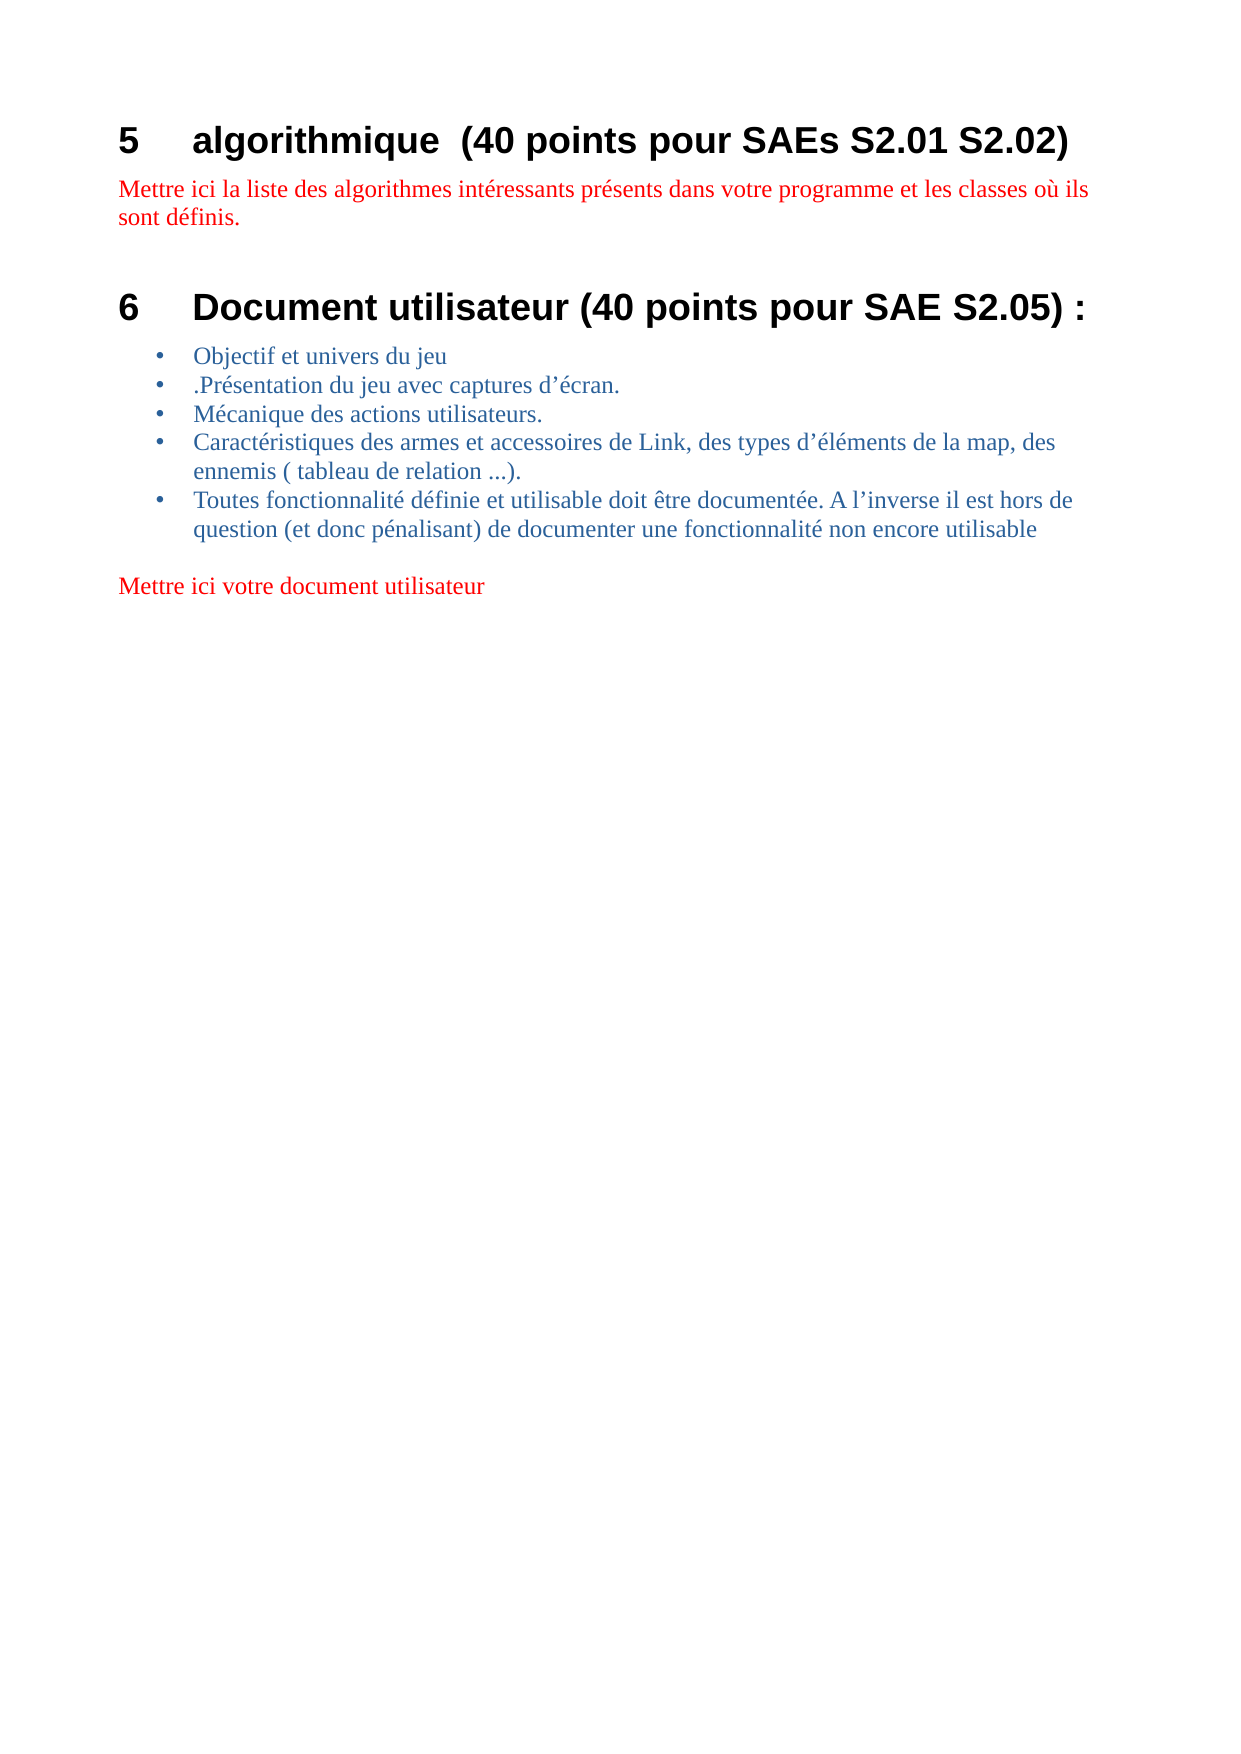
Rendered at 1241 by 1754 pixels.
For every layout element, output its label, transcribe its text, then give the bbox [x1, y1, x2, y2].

subtitle Document utilisateur (40 points pour SAE S2.05) : [118, 285, 1122, 329]
list Objectif et univers du jeu [156, 341, 1122, 370]
text Mettre ici la liste des algorithmes intéressants présents dans votre programme et les classes où ils sont définis. [118, 174, 1122, 231]
subtitle algorithmique (40 points pour SAEs S2.01 S2.02) [118, 118, 1122, 161]
list Caractéristiques des armes et accessoires de Link, des types d’éléments de la map, des ennemis ( tableau de relation ...). [156, 427, 1122, 485]
list Toutes fonctionnalité définie et utilisable doit être documentée. A l’inverse il est hors de question (et donc pénalisant) de documenter une fonctionnalité non encore utilisable [156, 485, 1122, 542]
list Mécanique des actions utilisateurs. [156, 399, 1122, 427]
list .Présentation du jeu avec captures d’écran. [156, 370, 1122, 399]
text Mettre ici votre document utilisateur [118, 571, 1122, 600]
